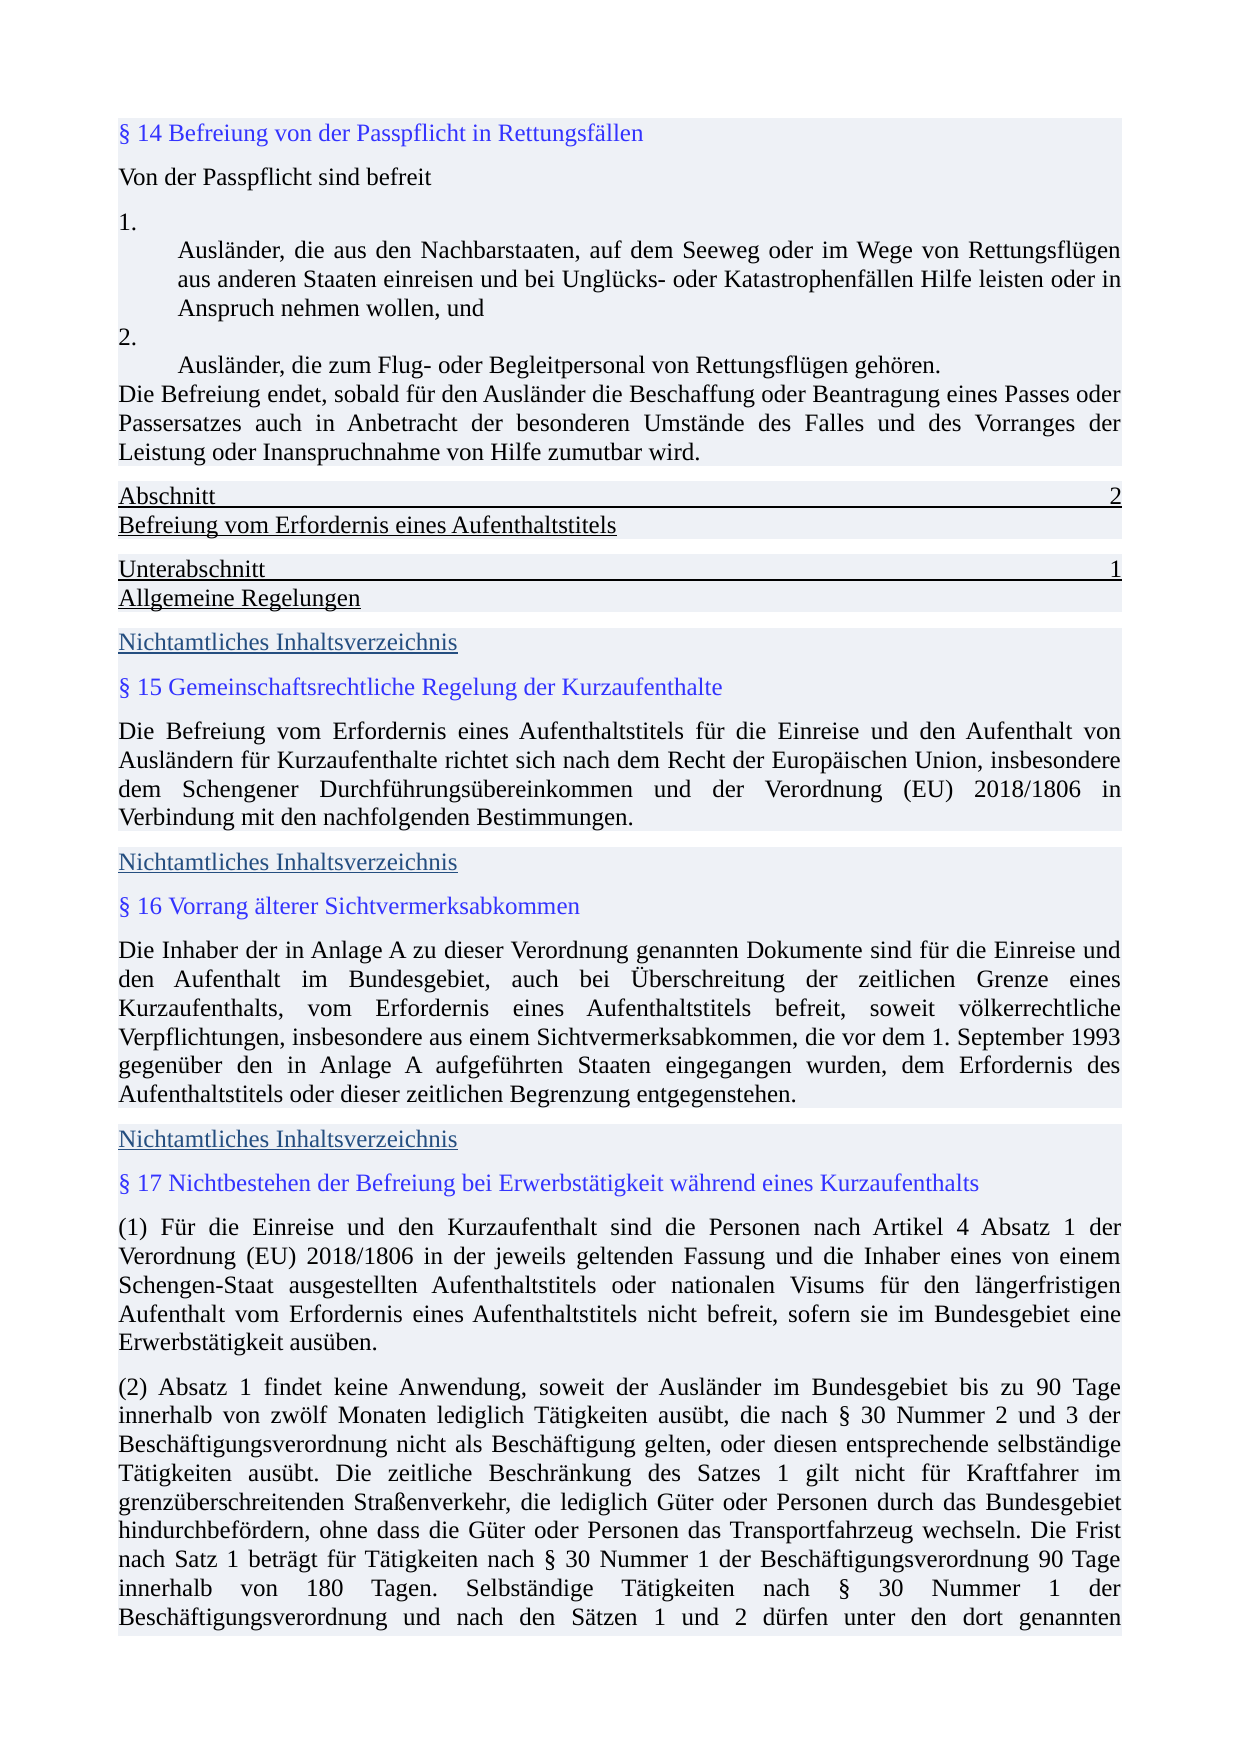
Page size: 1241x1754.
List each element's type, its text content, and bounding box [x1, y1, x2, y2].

list Ausländer, die zum Flug- oder Begleitpersonal von Rettungsflügen gehören. [177, 351, 1122, 379]
subtitle Unterabschnitt 1 [118, 554, 1122, 579]
text Nichtamtliches Inhaltsverzeichnis [118, 627, 1122, 656]
text Nichtamtliches Inhaltsverzeichnis [118, 1124, 1122, 1152]
text Die Inhaber der in Anlage A zu dieser Verordnung genannten Dokumente sind für die Einreise und den Aufenthalt im Bundesgebiet, auch bei Überschreitung der zeitlichen Grenze eines Kurzaufenthalts, vom Erfordernis eines Aufenthaltstitels befreit, soweit völkerrechtliche Verpflichtungen, insbesondere aus einem Sichtvermerksabkommen, die vor dem 1. September 1993 gegenüber den in Anlage A aufgeführten Staaten eingegangen wurden, dem Erfordernis des Aufenthaltstitels oder dieser zeitlichen Begrenzung entgegenstehen. [118, 936, 1122, 1108]
subtitle § 15 Gemeinschaftsrechtliche Regelung der Kurzaufenthalte [118, 672, 1122, 701]
subtitle § 17 Nichtbestehen der Befreiung bei Erwerbstätigkeit während eines Kurzaufenthalts [118, 1168, 1122, 1197]
text Die Befreiung vom Erfordernis eines Aufenthaltstitels für die Einreise und den Aufenthalt von Ausländern für Kurzaufenthalte richtet sich nach dem Recht der Europäischen Union, insbesondere dem Schengener Durchführungsübereinkommen und der Verordnung (EU) 2018/1806 in Verbindung mit den nachfolgenden Bestimmungen. [118, 716, 1122, 831]
text Nichtamtliches Inhaltsverzeichnis [118, 847, 1122, 876]
subtitle Abschnitt 2 [118, 481, 1122, 506]
subtitle Befreiung vom Erfordernis eines Aufenthaltstitels [118, 508, 1122, 539]
text (2) Absatz 1 findet keine Anwendung, soweit der Ausländer im Bundesgebiet bis zu 90 Tage innerhalb von zwölf Monaten lediglich Tätigkeiten ausübt, die nach § 30 Nummer 2 und 3 der Beschäftigungsverordnung nicht als Beschäftigung gelten, oder diesen entsprechende selbständige Tätigkeiten ausübt. Die zeitliche Beschränkung des Satzes 1 gilt nicht für Kraftfahrer im grenzüberschreitenden Straßenverkehr, die lediglich Güter oder Personen durch das Bundesgebiet hindurchbefördern, ohne dass die Güter oder Personen das Transportfahrzeug wechseln. Die Frist nach Satz 1 beträgt für Tätigkeiten nach § 30 Nummer 1 der Beschäftigungsverordnung 90 Tage innerhalb von 180 Tagen. Selbständige Tätigkeiten nach § 30 Nummer 1 der Beschäftigungsverordnung und nach den Sätzen 1 und 2 dürfen unter den dort genannten [118, 1372, 1122, 1631]
list Ausländer, die aus den Nachbarstaaten, auf dem Seeweg oder im Wege von Rettungsflügen aus anderen Staaten einreisen und bei Unglücks- oder Katastrophenfällen Hilfe leisten oder in Anspruch nehmen wollen, und [177, 236, 1122, 322]
subtitle § 16 Vorrang älterer Sichtvermerksabkommen [118, 891, 1122, 920]
text (1) Für die Einreise und den Kurzaufenthalt sind die Personen nach Artikel 4 Absatz 1 der Verordnung (EU) 2018/1806 in der jeweils geltenden Fassung und die Inhaber eines von einem Schengen-Staat ausgestellten Aufenthaltstitels oder nationalen Visums für den längerfristigen Aufenthalt vom Erfordernis eines Aufenthaltstitels nicht befreit, sofern sie im Bundesgebiet eine Erwerbstätigkeit ausüben. [118, 1212, 1122, 1356]
subtitle 1. [118, 207, 1122, 236]
subtitle § 14 Befreiung von der Passpflicht in Rettungsfällen [118, 118, 1122, 147]
subtitle 2. [118, 322, 1122, 351]
subtitle Allgemeine Regelungen [118, 581, 1122, 612]
text Die Befreiung endet, sobald für den Ausländer die Beschaffung oder Beantragung eines Passes oder Passersatzes auch in Anbetracht der besonderen Umstände des Falles und des Vorranges der Leistung oder Inanspruchnahme von Hilfe zumutbar wird. [118, 379, 1122, 466]
text Von der Passpflicht sind befreit [118, 162, 1122, 191]
